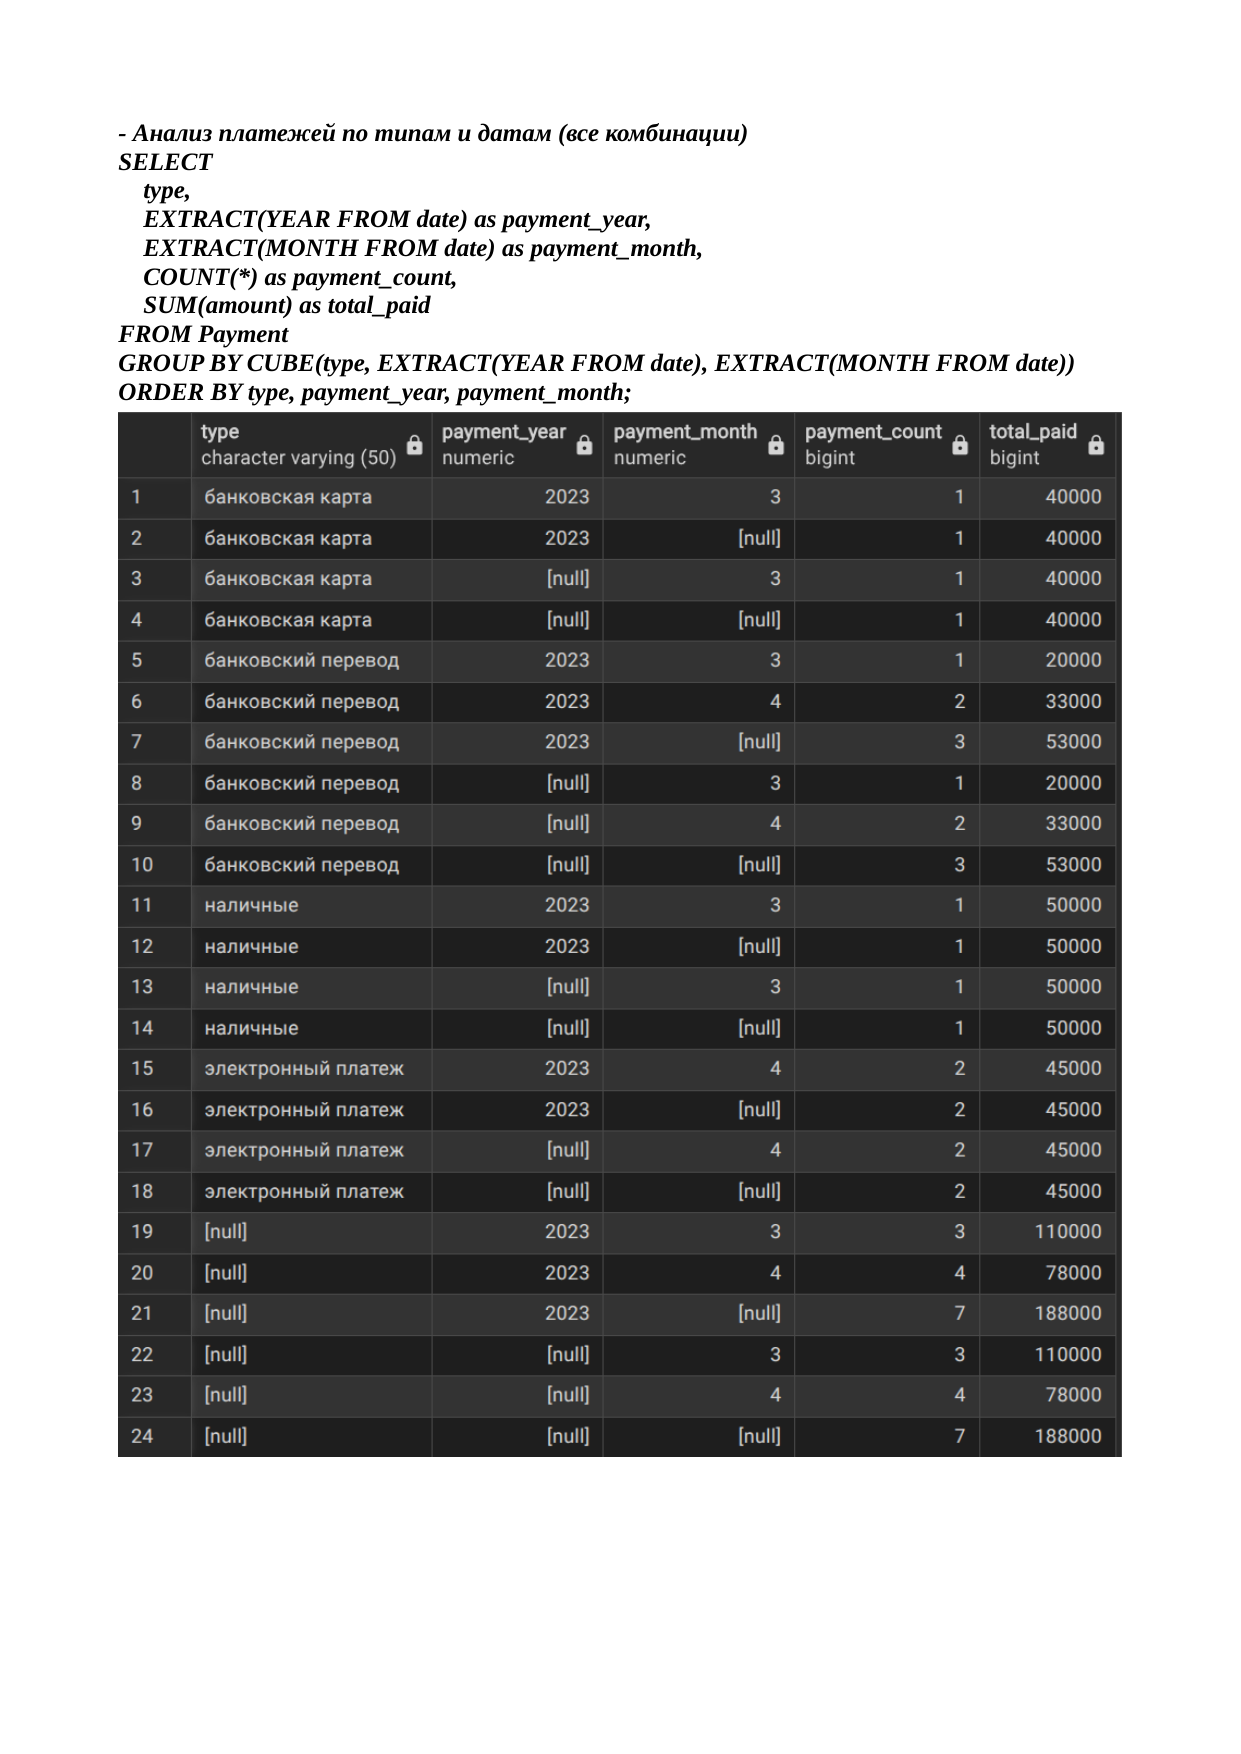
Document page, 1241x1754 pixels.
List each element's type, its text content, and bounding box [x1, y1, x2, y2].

text SELECT [118, 147, 1122, 176]
picture [118, 412, 1123, 1457]
text EXTRACT(MONTH FROM date) as payment_month, [118, 233, 1122, 262]
text GROUP BY CUBE(type, EXTRACT(YEAR FROM date), EXTRACT(MONTH FROM date)) [118, 348, 1122, 377]
text EXTRACT(YEAR FROM date) as payment_year, [118, 204, 1122, 233]
text - Анализ платежей по типам и датам (все комбинации) [118, 118, 1122, 147]
text FROM Payment [118, 319, 1122, 348]
text type, [118, 176, 1122, 204]
text SUM(amount) as total_paid [118, 291, 1122, 319]
text ORDER BY type, payment_year, payment_month; [118, 377, 1122, 406]
text COUNT(*) as payment_count, [118, 262, 1122, 291]
